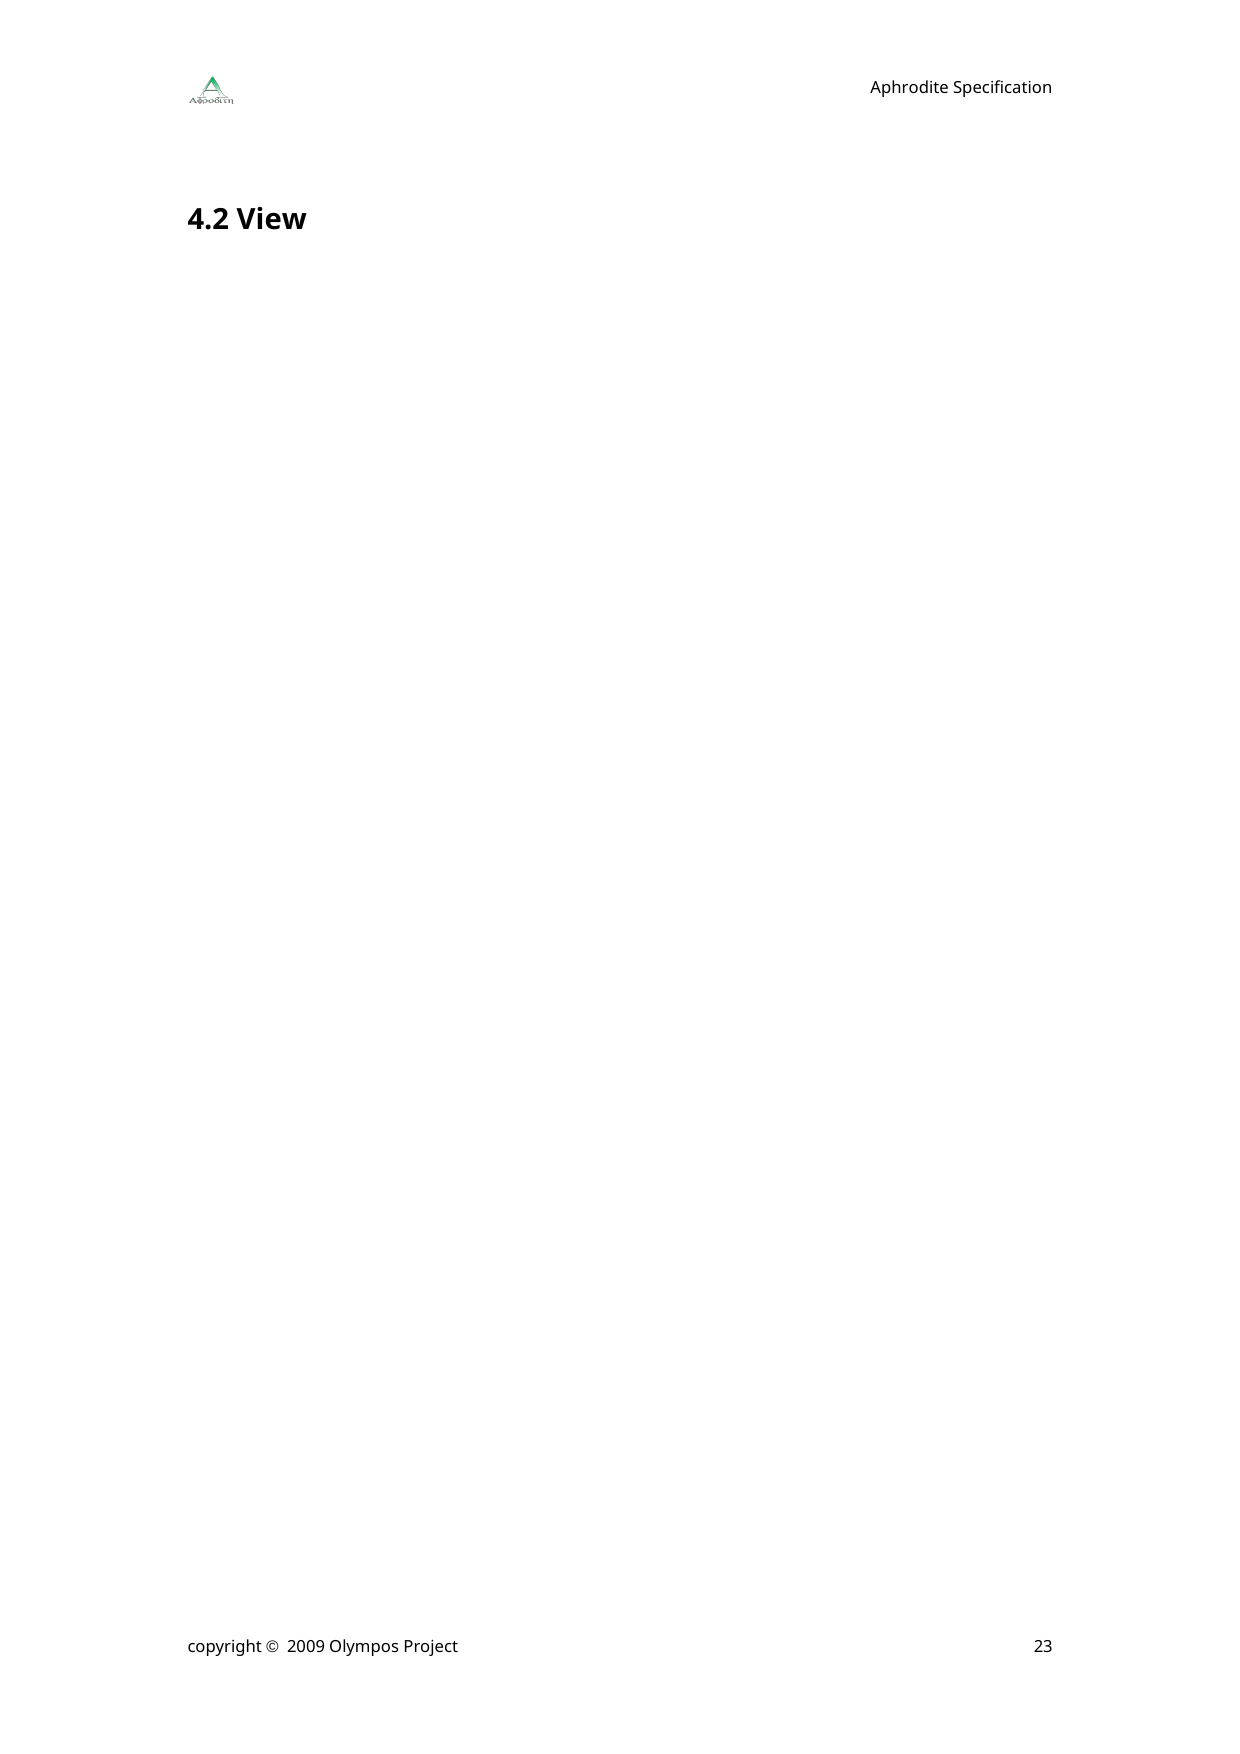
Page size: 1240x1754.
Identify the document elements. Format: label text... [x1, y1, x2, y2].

subtitle View [187, 198, 1052, 238]
picture [188, 76, 235, 105]
